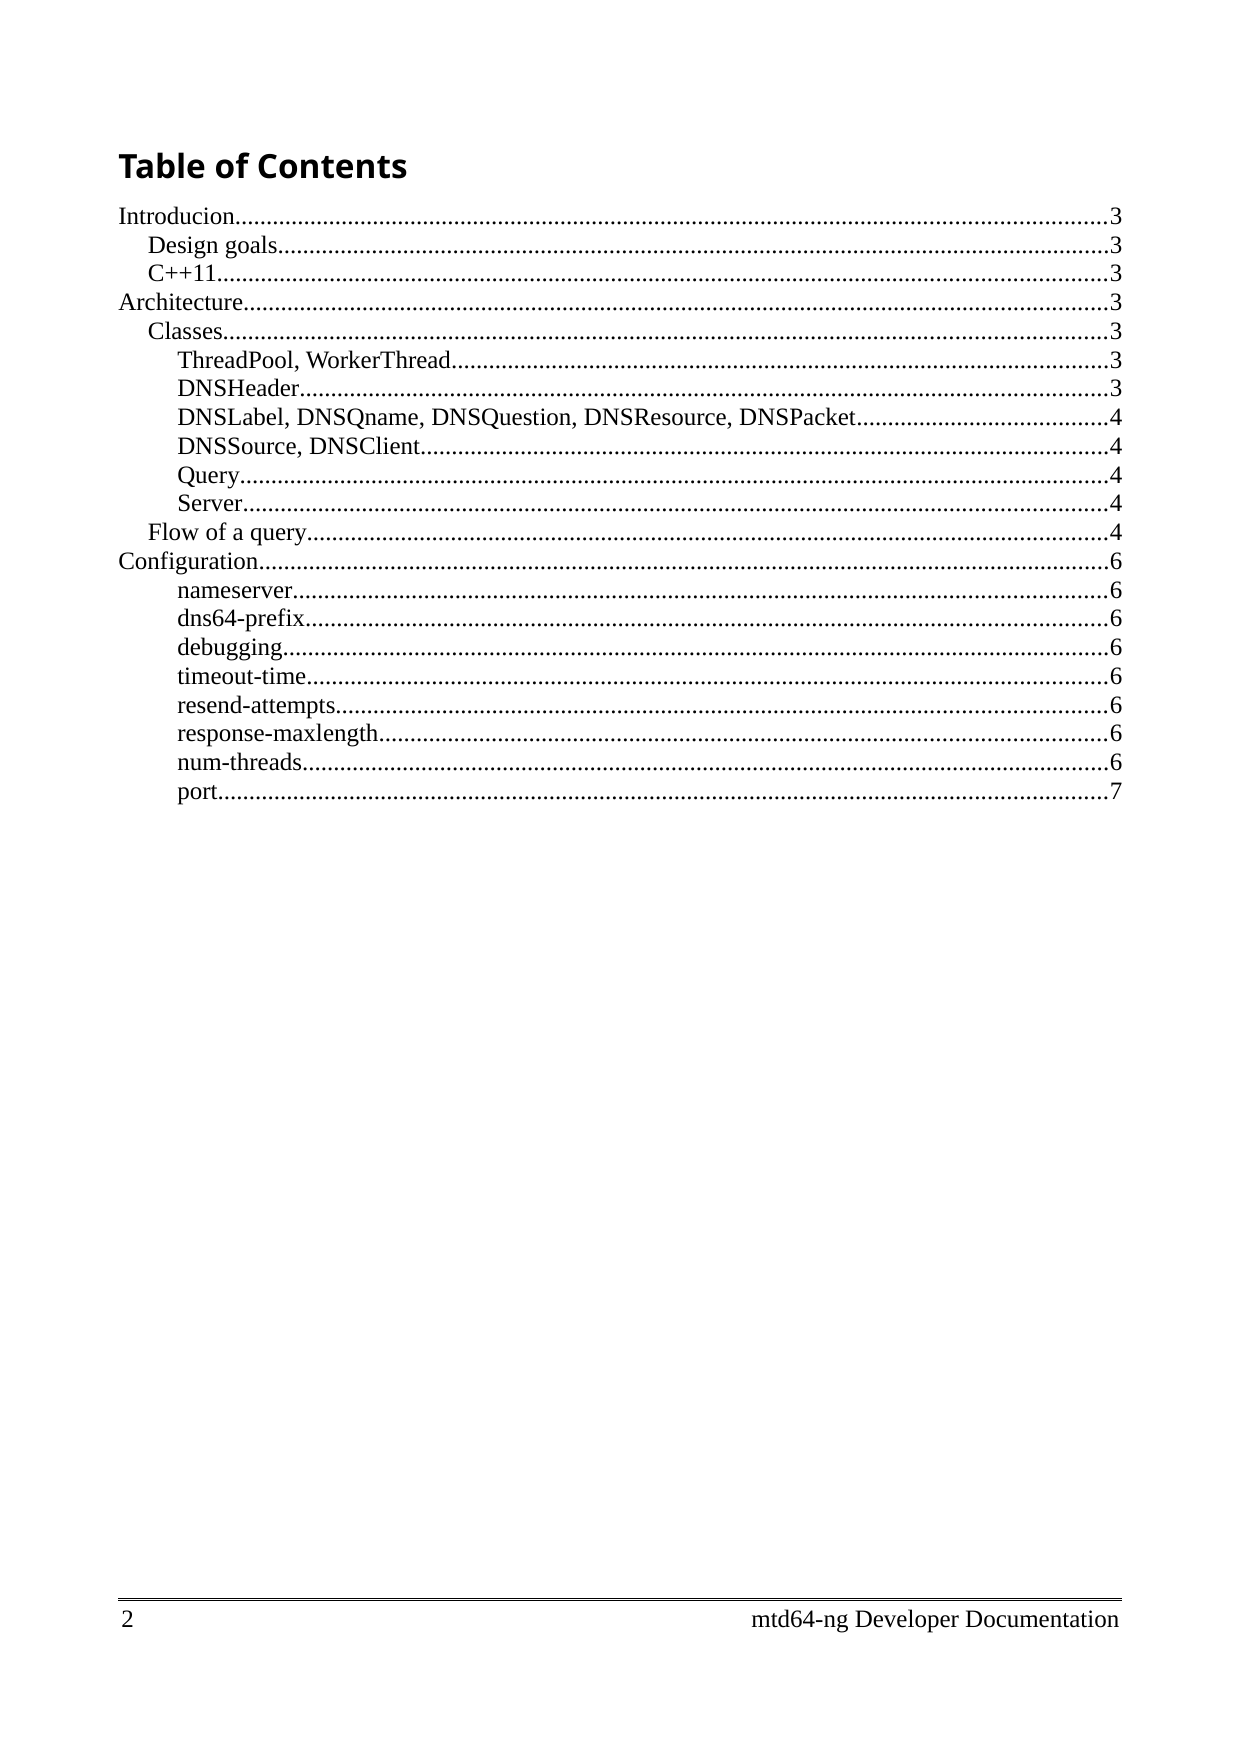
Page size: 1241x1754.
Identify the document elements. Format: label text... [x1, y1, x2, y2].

text Introducion 3 [118, 201, 1122, 230]
text Classes 3 [148, 316, 1122, 345]
text DNSSource, DNSClient 4 [177, 431, 1122, 460]
text port 7 [177, 776, 1122, 805]
text num-threads 6 [177, 747, 1122, 776]
text Query 4 [177, 460, 1122, 488]
text response-maxlength 6 [177, 718, 1122, 747]
text C++11 3 [148, 258, 1122, 287]
text ThreadPool, WorkerThread 3 [177, 345, 1122, 373]
text resend-attempts 6 [177, 690, 1122, 718]
text Architecture 3 [118, 287, 1122, 316]
text Server 4 [177, 488, 1122, 517]
text Configuration 6 [118, 546, 1122, 575]
text Flow of a query 4 [148, 517, 1122, 546]
text debugging 6 [177, 632, 1122, 661]
text Design goals 3 [148, 230, 1122, 258]
text timeout-time 6 [177, 661, 1122, 690]
text dns64-prefix 6 [177, 603, 1122, 632]
text DNSLabel, DNSQname, DNSQuestion, DNSResource, DNSPacket 4 [177, 402, 1122, 431]
subtitle Table of Contents [118, 143, 1122, 188]
text DNSHeader 3 [177, 373, 1122, 402]
text nameserver 6 [177, 575, 1122, 603]
